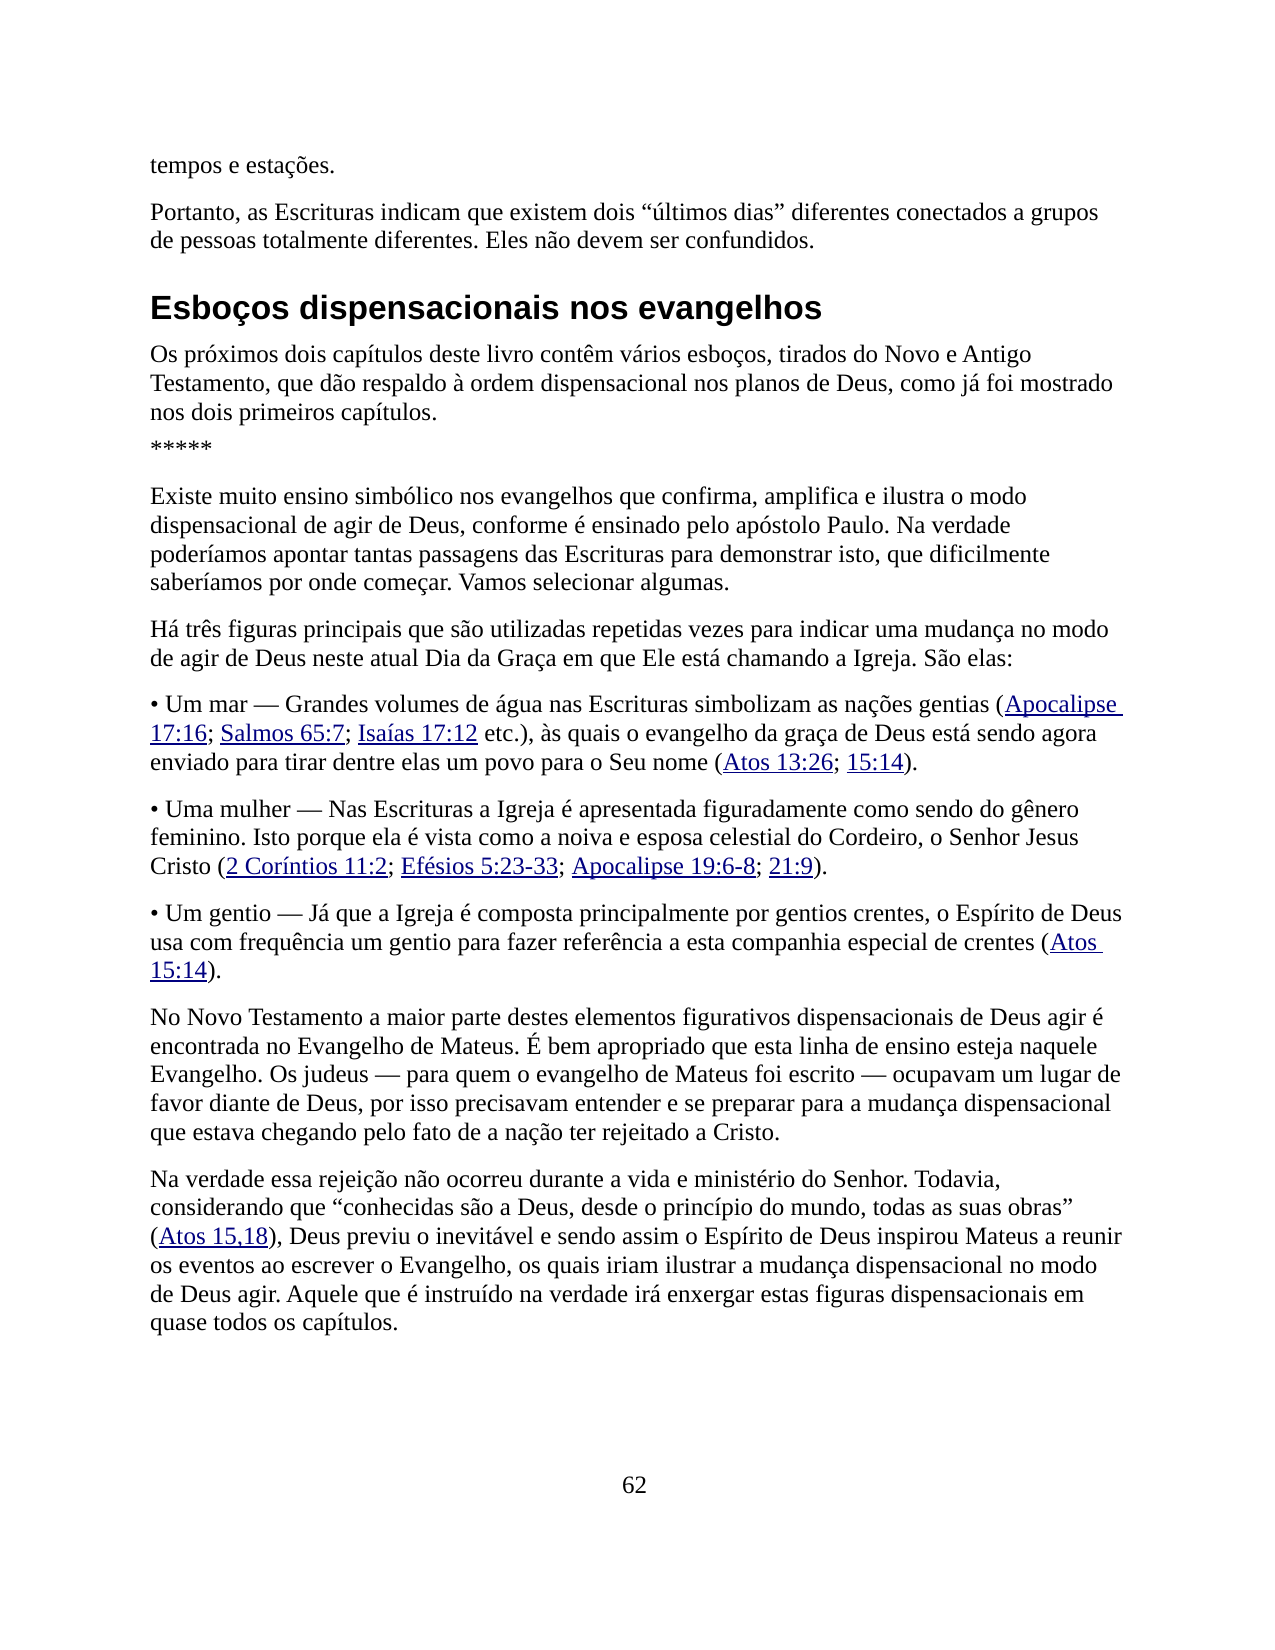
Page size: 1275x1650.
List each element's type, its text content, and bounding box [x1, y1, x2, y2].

text Portanto, as Escrituras indicam que existem dois “últimos dias” diferentes conectados a grupos de pessoas totalmente diferentes. Eles não devem ser confundidos. [150, 197, 1125, 254]
text Há três figuras principais que são utilizadas repetidas vezes para indicar uma mudança no modo de agir de Deus neste atual Dia da Graça em que Ele está chamando a Igreja. São elas: [150, 614, 1125, 672]
text tempos e estações. [150, 150, 1125, 179]
text Existe muito ensino simbólico nos evangelhos que confirma, amplifica e ilustra o modo dispensacional de agir de Deus, conforme é ensinado pelo apóstolo Paulo. Na verdade poderíamos apontar tantas passagens das Escrituras para demonstrar isto, que dificilmente saberíamos por onde começar. Vamos selecionar algumas. [150, 481, 1125, 596]
text • Um gentio — Já que a Igreja é composta principalmente por gentios crentes, o Espírito de Deus usa com frequência um gentio para fazer referência a esta companhia especial de crentes (Atos 15:14). [150, 898, 1125, 984]
text • Uma mulher — Nas Escrituras a Igreja é apresentada figuradamente como sendo do gênero feminino. Isto porque ela é vista como a noiva e esposa celestial do Cordeiro, o Senhor Jesus Cristo (2 Coríntios 11:2; Efésios 5:23-33; Apocalipse 19:6-8; 21:9). [150, 794, 1125, 880]
text Os próximos dois capítulos deste livro contêm vários esboços, tirados do Novo e Antigo Testamento, que dão respaldo à ordem dispensacional nos planos de Deus, como já foi mostrado nos dois primeiros capítulos. [150, 339, 1125, 426]
text No Novo Testamento a maior parte destes elementos figurativos dispensacionais de Deus agir é encontrada no Evangelho de Mateus. É bem apropriado que esta linha de ensino esteja naquele Evangelho. Os judeus — para quem o evangelho de Mateus foi escrito — ocupavam um lugar de favor diante de Deus, por isso precisavam entender e se preparar para a mudança dispensacional que estava chegando pelo fato de a nação ter rejeitado a Cristo. [150, 1002, 1125, 1146]
text ***** [150, 434, 1125, 463]
text • Um mar — Grandes volumes de água nas Escrituras simbolizam as nações gentias (Apocalipse 17:16; Salmos 65:7; Isaías 17:12 etc.), às quais o evangelho da graça de Deus está sendo agora enviado para tirar dentre elas um povo para o Seu nome (Atos 13:26; 15:14). [150, 689, 1125, 776]
subtitle Esboços dispensacionais nos evangelhos [150, 288, 1125, 327]
text Na verdade essa rejeição não ocorreu durante a vida e ministério do Senhor. Todavia, considerando que “conhecidas são a Deus, desde o princípio do mundo, todas as suas obras” (Atos 15,18), Deus previu o inevitável e sendo assim o Espírito de Deus inspirou Mateus a reunir os eventos ao escrever o Evangelho, os quais iriam ilustrar a mudança dispensacional no modo de Deus agir. Aquele que é instruído na verdade irá enxergar estas figuras dispensacionais em quase todos os capítulos. [150, 1164, 1125, 1336]
